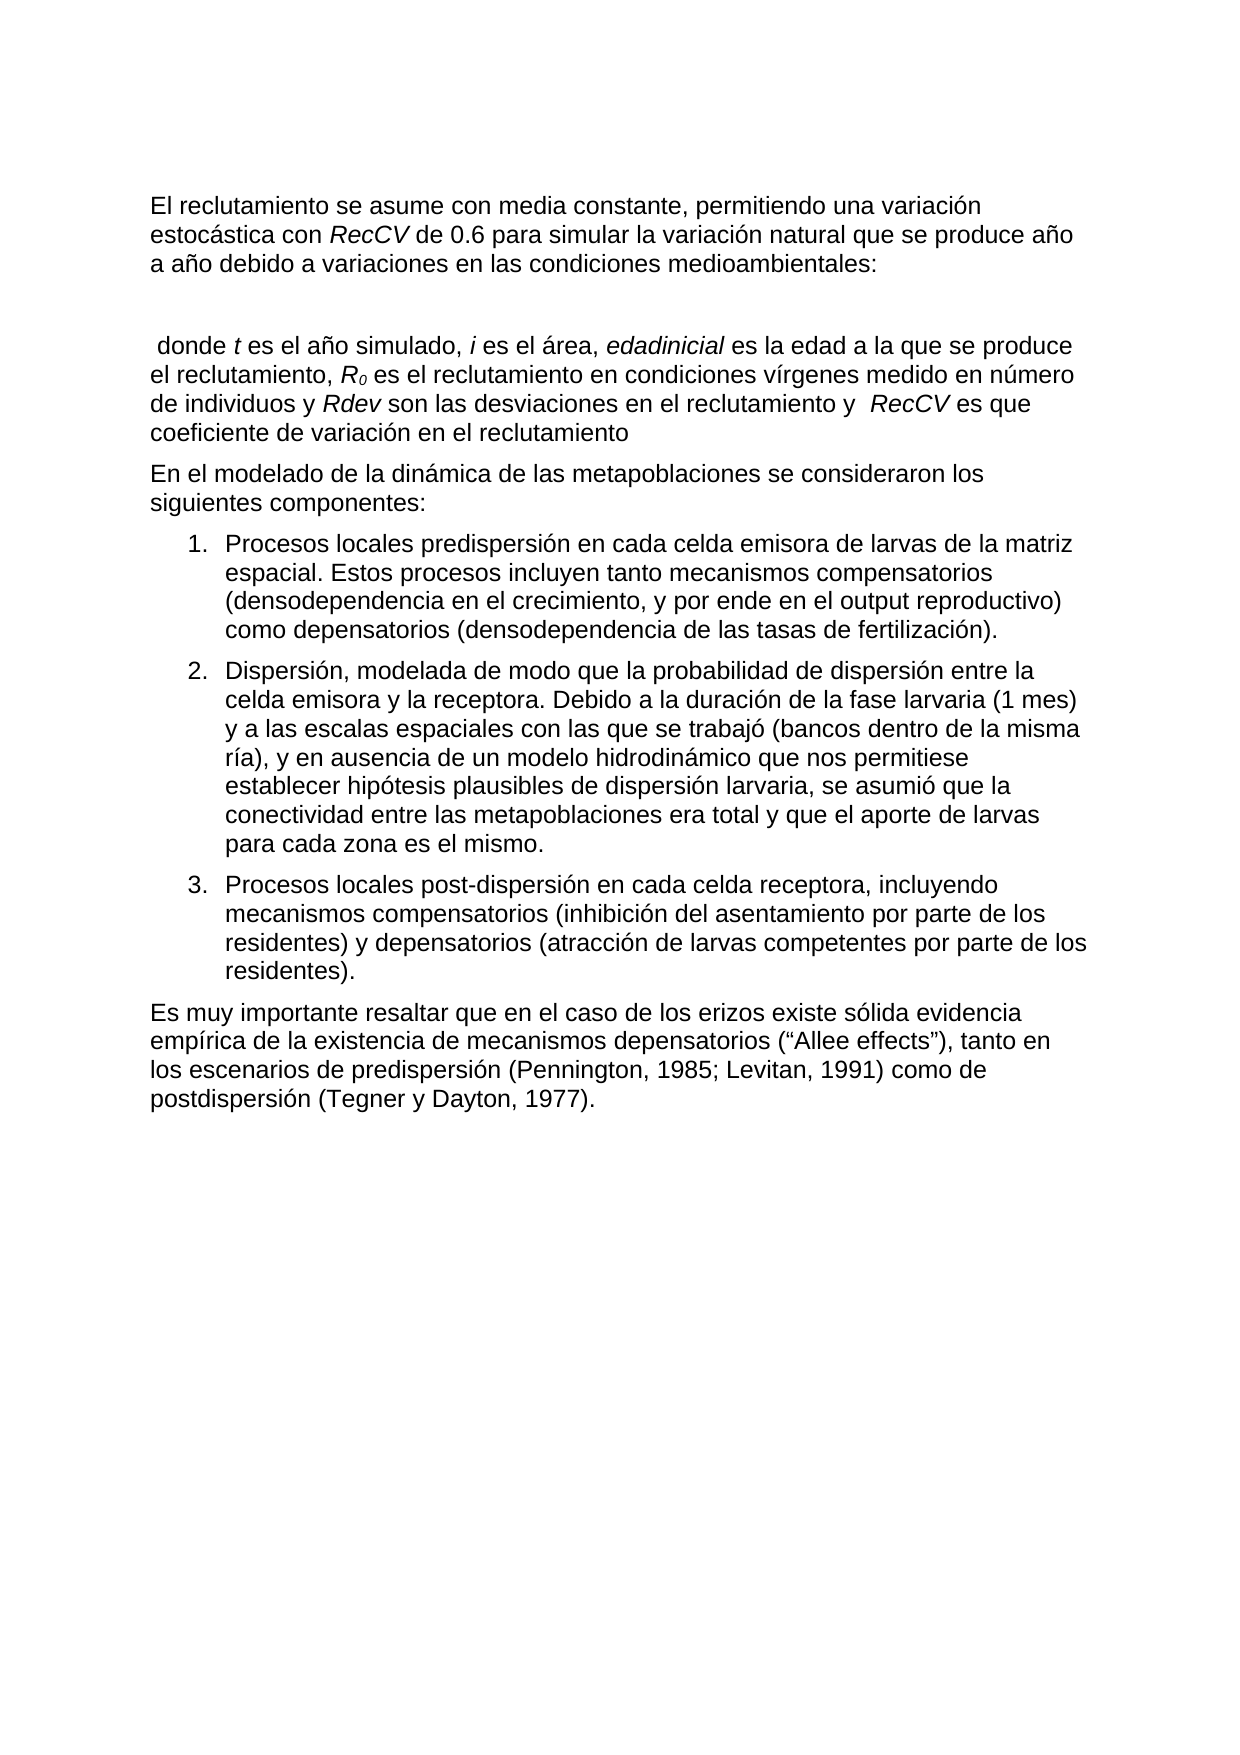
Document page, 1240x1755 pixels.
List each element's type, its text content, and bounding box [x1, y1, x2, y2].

list Procesos locales predispersión en cada celda emisora de larvas de la matriz espacial. Estos procesos incluyen tanto mecanismos compensatorios (densodependencia en el crecimiento, y por ende en el output reproductivo) como depensatorios (densodependencia de las tasas de fertilización). [187, 529, 1089, 644]
text donde t es el año simulado, i es el área, edadinicial es la edad a la que se produce el reclutamiento, R0 es el reclutamiento en condiciones vírgenes medido en número de individuos y Rdev son las desviaciones en el reclutamiento y RecCV es que coeficiente de variación en el reclutamiento [150, 331, 1089, 446]
text En el modelado de la dinámica de las metapoblaciones se consideraron los siguientes componentes: [150, 459, 1089, 516]
list Procesos locales post-dispersión en cada celda receptora, incluyendo mecanismos compensatorios (inhibición del asentamiento por parte de los residentes) y depensatorios (atracción de larvas competentes por parte de los residentes). [187, 870, 1089, 985]
text Es muy importante resaltar que en el caso de los erizos existe sólida evidencia empírica de la existencia de mecanismos depensatorios (“Allee effects”), tanto en los escenarios de predispersión (Pennington, 1985; Levitan, 1991) como de postdispersión (Tegner y Dayton, 1977). [150, 997, 1089, 1112]
list Dispersión, modelada de modo que la probabilidad de dispersión entre la celda emisora y la receptora. Debido a la duración de la fase larvaria (1 mes) y a las escalas espaciales con las que se trabajó (bancos dentro de la misma ría), y en ausencia de un modelo hidrodinámico que nos permitiese establecer hipótesis plausibles de dispersión larvaria, se asumió que la conectividad entre las metapoblaciones era total y que el aporte de larvas para cada zona es el mismo. [187, 656, 1089, 857]
text El reclutamiento se asume con media constante, permitiendo una variación estocástica con RecCV de 0.6 para simular la variación natural que se produce año a año debido a variaciones en las condiciones medioambientales: [150, 191, 1089, 277]
